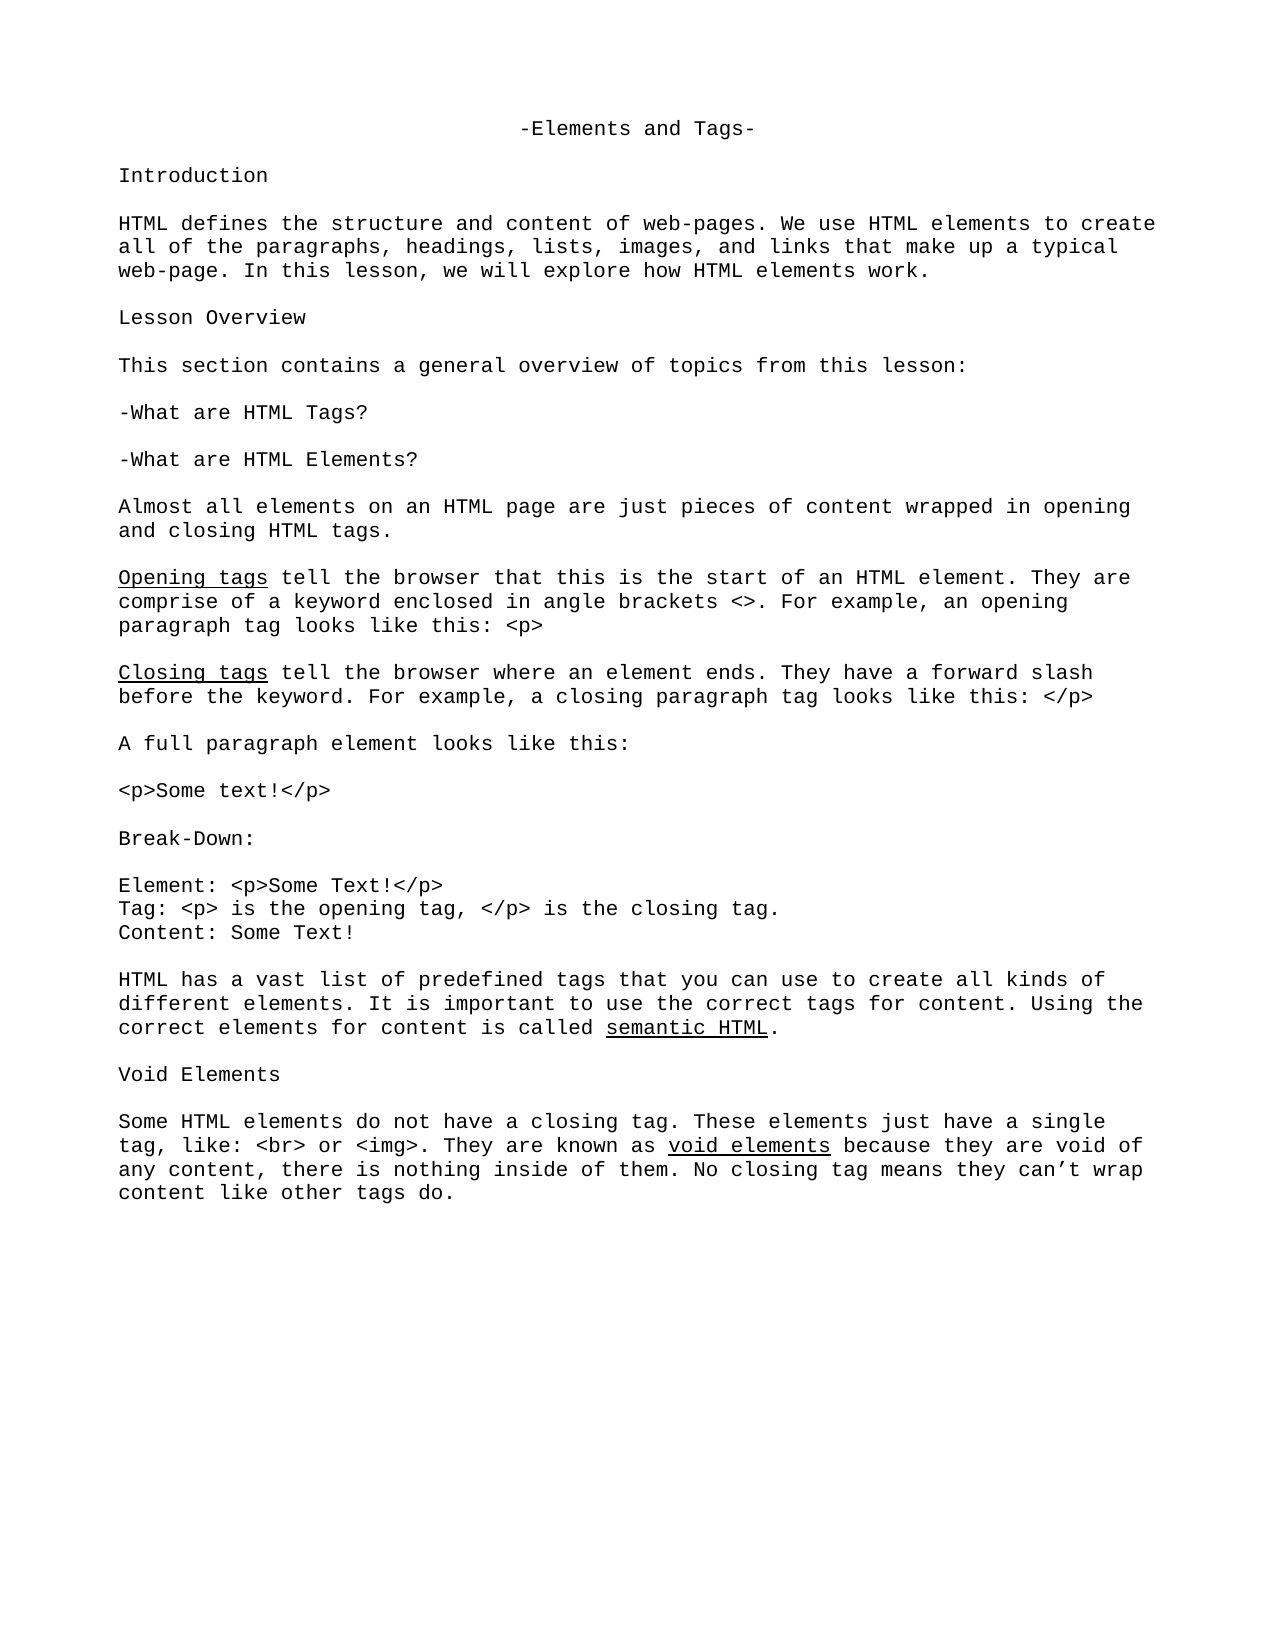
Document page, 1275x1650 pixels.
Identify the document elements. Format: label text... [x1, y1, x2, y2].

text Tag: <p> is the opening tag, </p> is the closing tag. Content: Some Text! [118, 898, 1157, 946]
text Break-Down: [118, 827, 1157, 851]
text Lesson Overview [118, 307, 1157, 331]
text Almost all elements on an HTML page are just pieces of content wrapped in opening and closing HTML tags. [118, 496, 1157, 544]
text <p>Some text!</p> [118, 780, 1157, 804]
text Closing tags tell the browser where an element ends. They have a forward slash before the keyword. For example, a closing paragraph tag looks like this: </p> [118, 662, 1157, 709]
text HTML defines the structure and content of web-pages. We use HTML elements to create all of the paragraphs, headings, lists, images, and links that make up a typical web-page. In this lesson, we will explore how HTML elements work. [118, 213, 1157, 284]
text This section contains a general overview of topics from this lesson: [118, 354, 1157, 378]
text Element: <p>Some Text!</p> [118, 875, 1157, 898]
text HTML has a vast list of predefined tags that you can use to create all kinds of different elements. It is important to use the correct tags for content. Using the correct elements for content is called semantic HTML. [118, 969, 1157, 1040]
text A full paragraph element looks like this: [118, 733, 1157, 757]
text -What are HTML Tags? [118, 402, 1157, 426]
text Introduction [118, 165, 1157, 189]
text -What are HTML Elements? [118, 449, 1157, 473]
text Void Elements [118, 1064, 1157, 1088]
text Some HTML elements do not have a closing tag. These elements just have a single tag, like: <br> or <img>. They are known as void elements because they are void of any content, there is nothing inside of them. No closing tag means they can’t wrap content like other tags do. [118, 1111, 1157, 1206]
text Opening tags tell the browser that this is the start of an HTML element. They are comprise of a keyword enclosed in angle brackets <>. For example, an opening paragraph tag looks like this: <p> [118, 567, 1157, 638]
text -Elements and Tags- [118, 118, 1157, 142]
